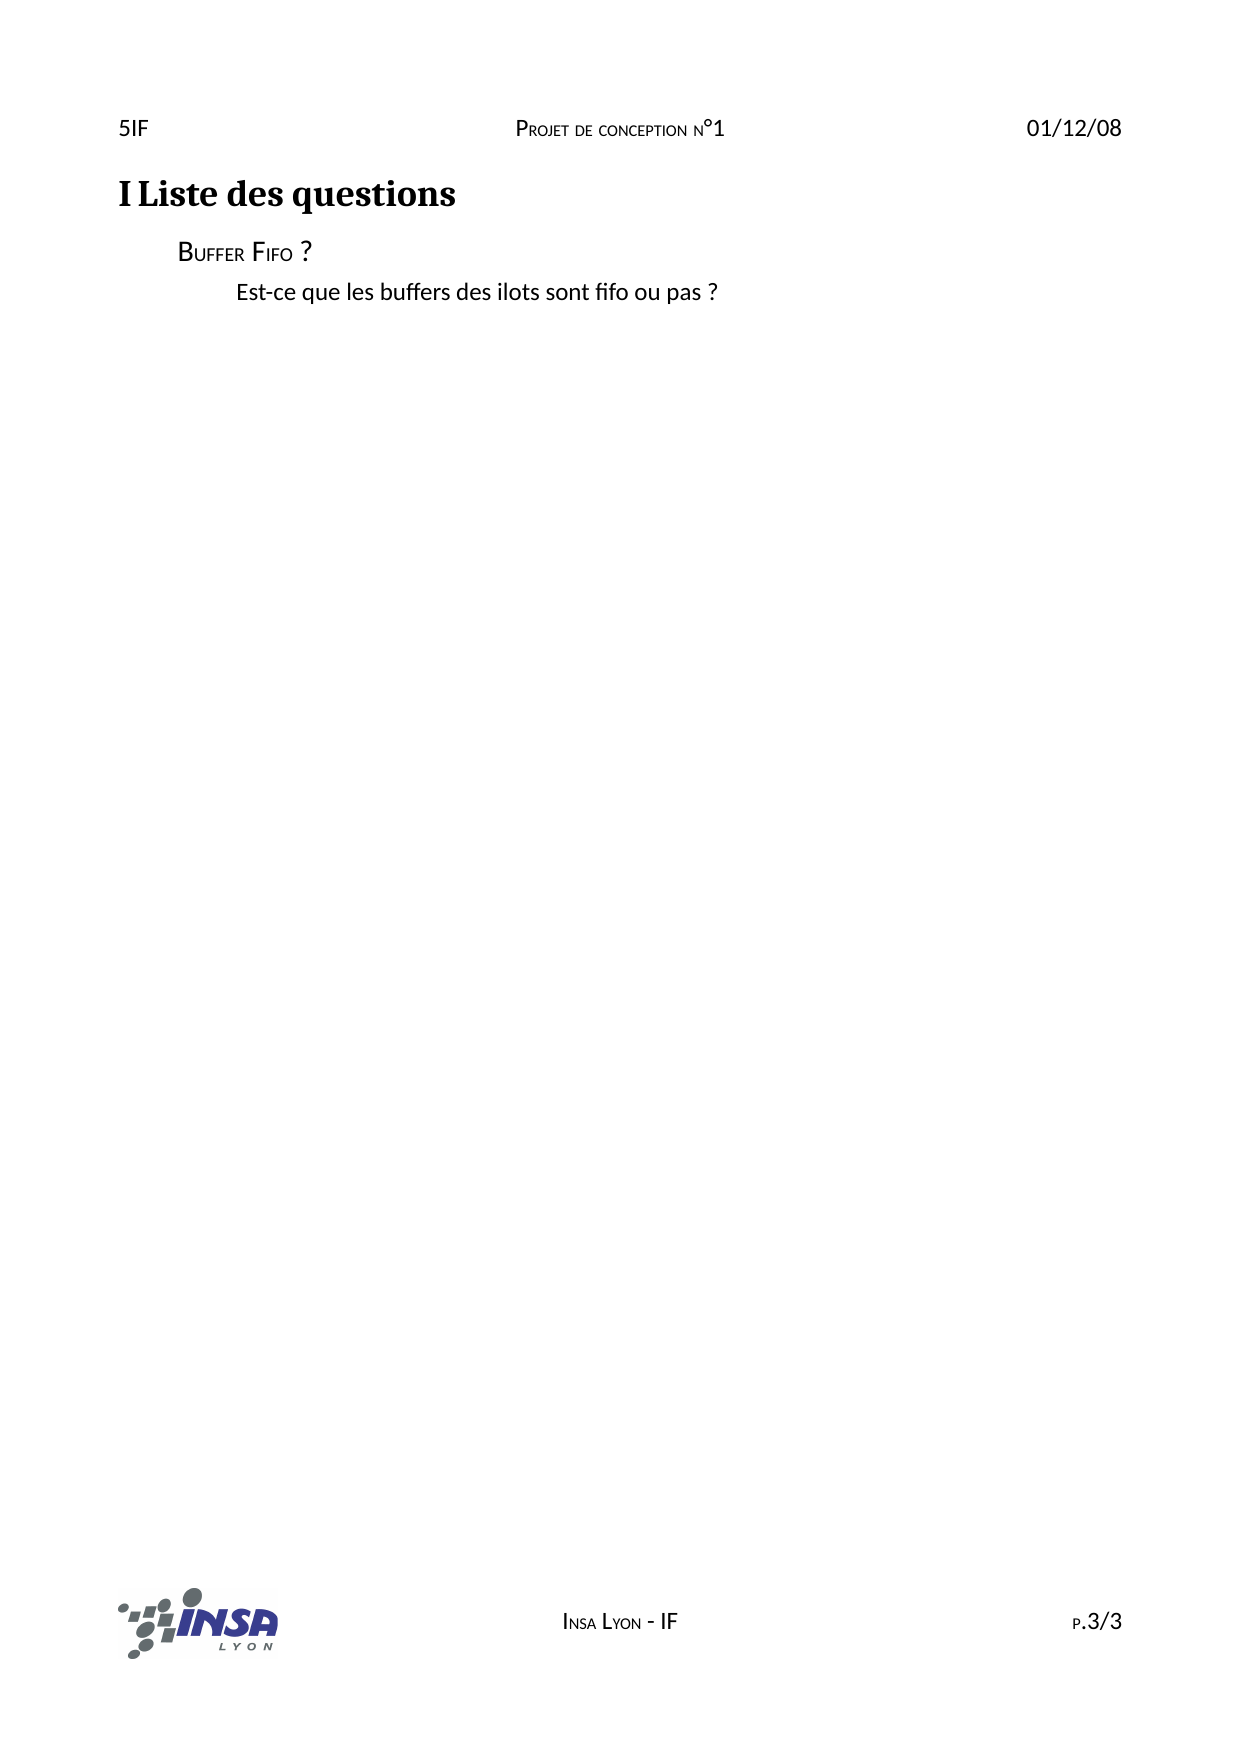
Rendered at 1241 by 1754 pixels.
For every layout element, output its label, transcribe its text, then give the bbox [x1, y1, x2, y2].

subtitle Liste des questions [118, 173, 1122, 216]
text Est-ce que les buffers des ilots sont fifo ou pas ? [177, 281, 1122, 306]
subtitle Buffer Fifo ? [118, 239, 1122, 269]
picture [118, 1588, 278, 1659]
